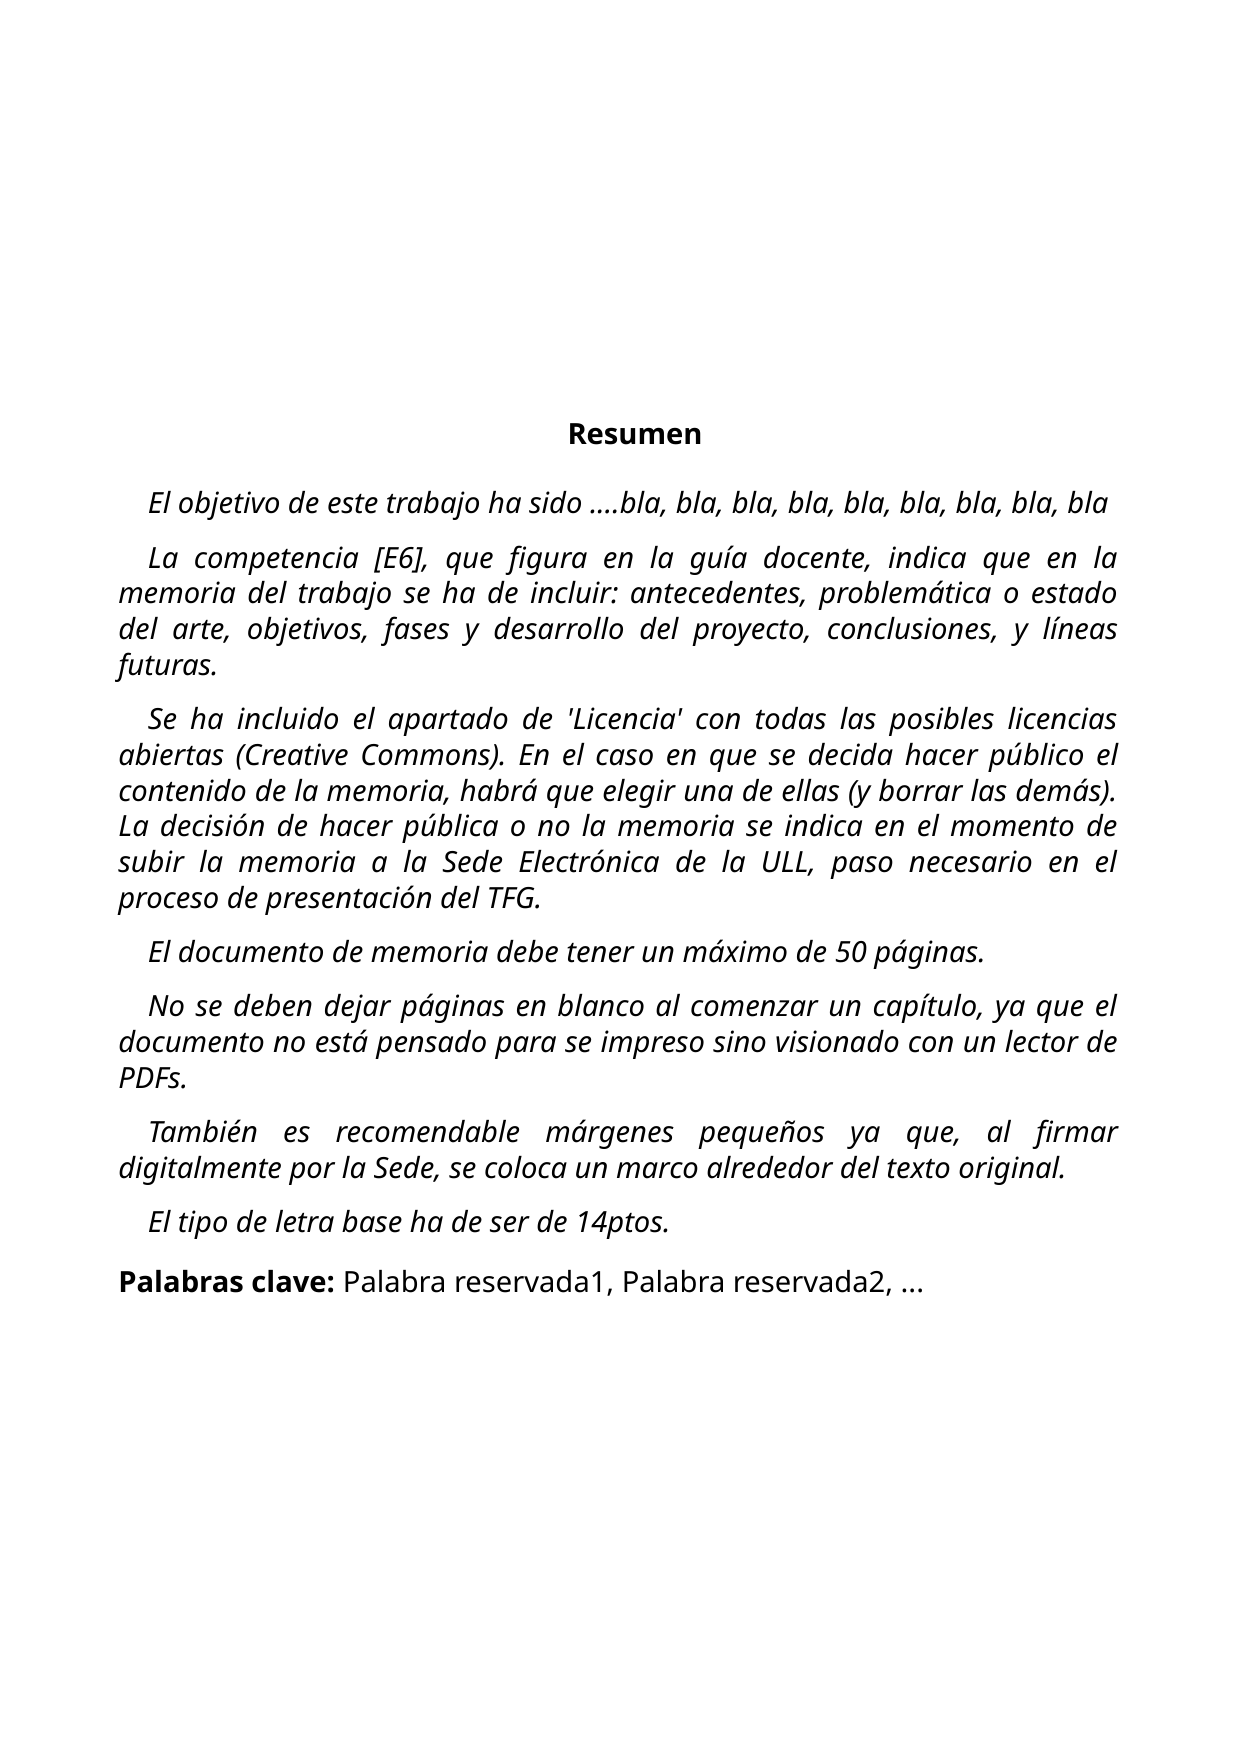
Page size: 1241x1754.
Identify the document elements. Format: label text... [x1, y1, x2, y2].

text No se deben dejar páginas en blanco al comenzar un capítulo, ya que el documento no está pensado para se impreso sino visionado con un lector de PDFs. [118, 986, 1122, 1097]
text El tipo de letra base ha de ser de 14ptos. [118, 1201, 1122, 1241]
text Resumen [118, 413, 1122, 453]
text Se ha incluido el apartado de 'Licencia' con todas las posibles licencias abiertas (Creative Commons). En el caso en que se decida hacer público el contenido de la memoria, habrá que elegir una de ellas (y borrar las demás). La decisión de hacer pública o no la memoria se indica en el momento de subir la memoria a la Sede Electrónica de la ULL, paso necesario en el proceso de presentación del TFG. [118, 698, 1122, 917]
text El documento de memoria debe tener un máximo de 50 páginas. [118, 931, 1122, 971]
text El objetivo de este trabajo ha sido ....bla, bla, bla, bla, bla, bla, bla, bla, bla [118, 483, 1122, 522]
text Palabras clave: Palabra reservada1, Palabra reservada2, ... [118, 1261, 1122, 1301]
text La competencia [E6], que figura en la guía docente, indica que en la memoria del trabajo se ha de incluir: antecedentes, problemática o estado del arte, objetivos, fases y desarrollo del proyecto, conclusiones, y líneas futuras. [118, 537, 1122, 684]
text También es recomendable márgenes pequeños ya que, al firmar digitalmente por la Sede, se coloca un marco alrededor del texto original. [118, 1111, 1122, 1187]
